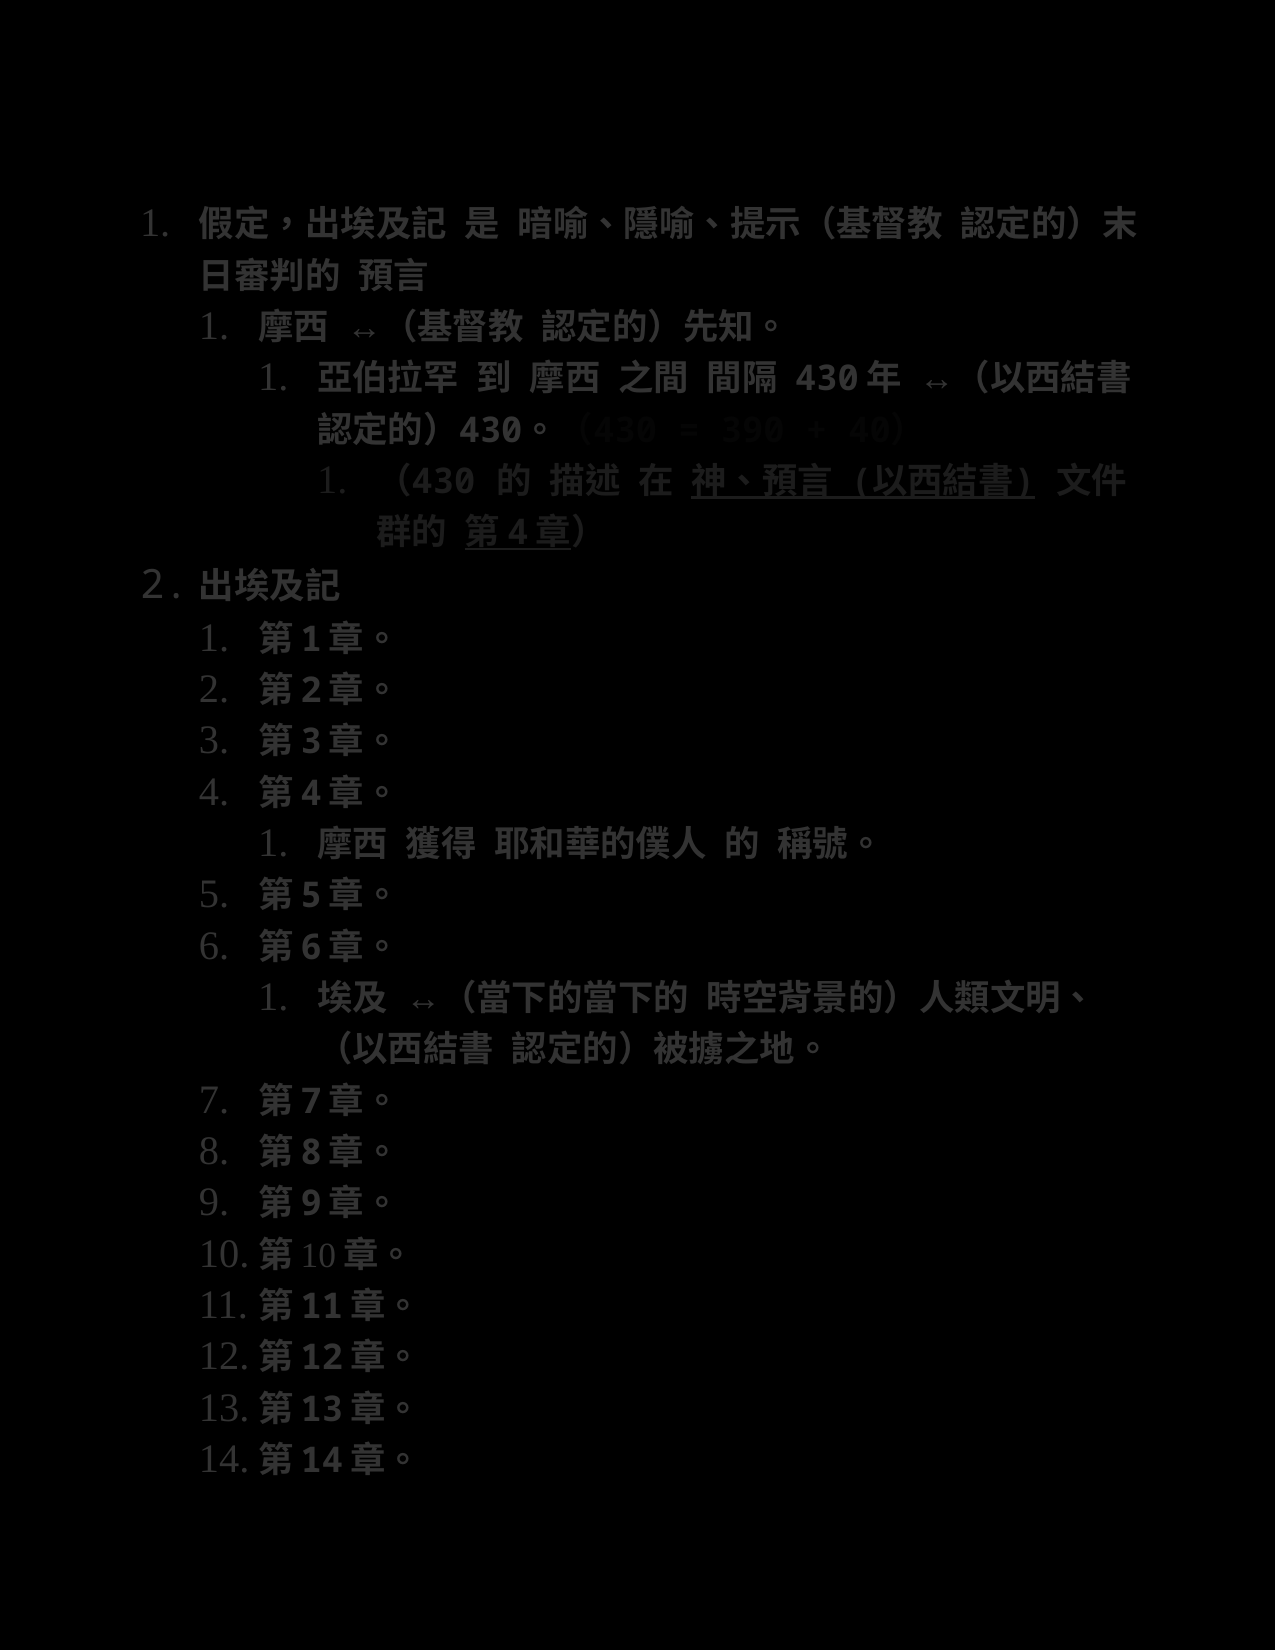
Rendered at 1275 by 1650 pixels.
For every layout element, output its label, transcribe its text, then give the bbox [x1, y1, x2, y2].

list 第1章。 [199, 610, 1157, 661]
list 出埃及記 [140, 555, 1157, 610]
list 第12章。 [199, 1329, 1157, 1380]
list 亞伯拉罕 到 摩西 之間 間隔 430年 ↔（以西結書 認定的）430。（430 = 390 + 40） [258, 349, 1157, 452]
list 第5章。 [199, 867, 1157, 918]
list 第7章。 [199, 1072, 1157, 1123]
list 第13章。 [199, 1380, 1157, 1431]
list 假定，出埃及記 是 暗喻、隱喻、提示（基督教 認定的）末日審判的 預言 [140, 196, 1157, 298]
list 第10章。 [199, 1226, 1157, 1277]
list 第2章。 [199, 661, 1157, 713]
list 第6章。 [199, 918, 1157, 969]
list 第11章。 [199, 1277, 1157, 1329]
list 第14章。 [199, 1431, 1157, 1483]
list 第3章。 [199, 713, 1157, 764]
list 埃及 ↔（當下的當下的 時空背景的）人類文明、（以西結書 認定的）被擄之地。 [258, 969, 1157, 1072]
list 摩西 獲得 耶和華的僕人 的 稱號。 [258, 816, 1157, 867]
list （430 的 描述 在 神、預言 (以西結書) 文件群的 第4章） [317, 452, 1157, 555]
list 第4章。 [199, 764, 1157, 816]
list 第9章。 [199, 1175, 1157, 1226]
list 摩西 ↔（基督教 認定的）先知。 [199, 298, 1157, 349]
list 第8章。 [199, 1123, 1157, 1175]
